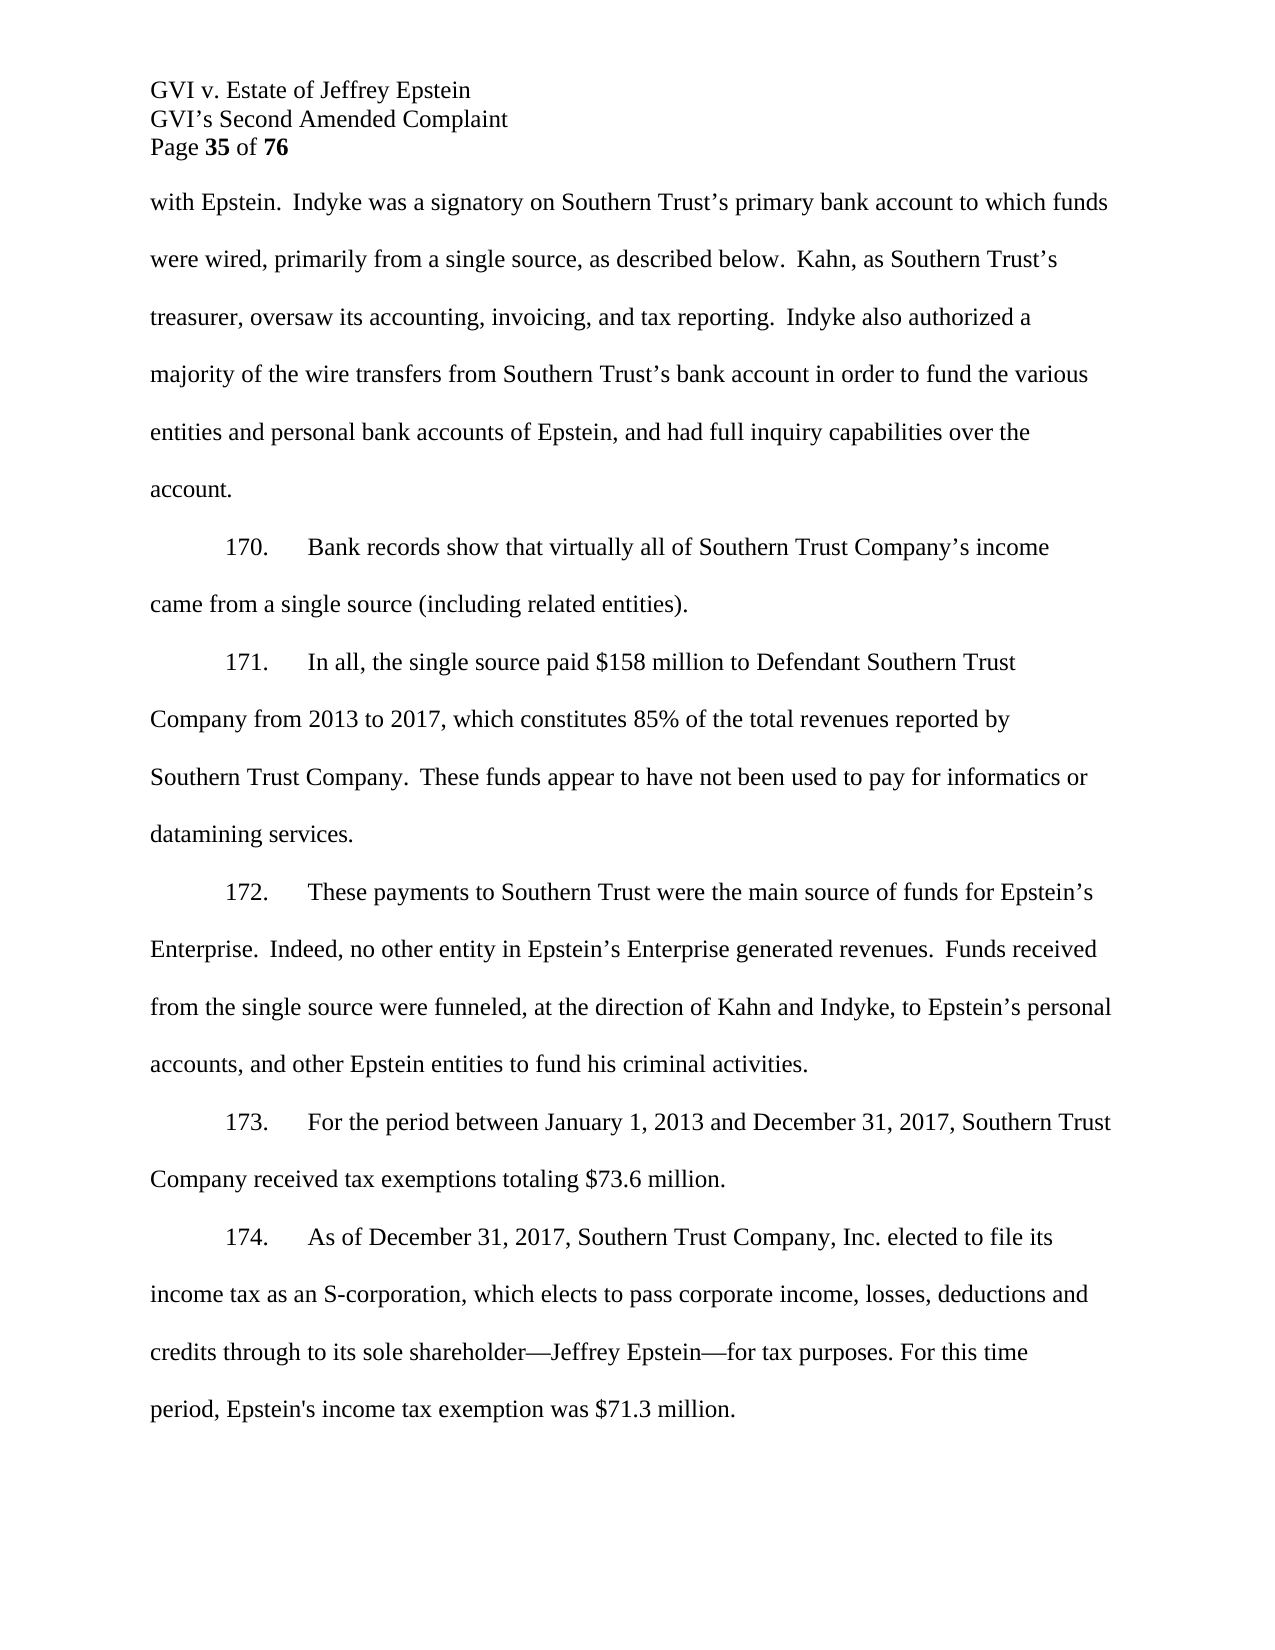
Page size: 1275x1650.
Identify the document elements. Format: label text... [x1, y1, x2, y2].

list For the period between January 1, 2013 and December 31, 2017, Southern Trust Company received tax exemptions totaling $73.6 million. [150, 1107, 1111, 1193]
list Bank records show that virtually all of Southern Trust Company’s income came from a single source (including related entities). [150, 532, 1093, 618]
text majority of the wire transfers from Southern Trust’s bank account in order to fund the various entities and personal bank accounts of Epstein, and had full inquiry capabilities over the account. [150, 359, 1091, 503]
list These payments to Southern Trust were the main source of funds for Epstein’s Enterprise. Indeed, no other entity in Epstein’s Enterprise generated revenues. Funds received from the single source were funneled, at the direction of Kahn and Indyke, to Epstein’s personal accounts, and other Epstein entities to fund his criminal activities. [150, 877, 1112, 1078]
list In all, the single source paid $158 million to Defendant Southern Trust Company from 2013 to 2017, which constitutes 85% of the total revenues reported by Southern Trust Company. These funds appear to have not been used to pay for informatics or datamining services. [150, 647, 1103, 848]
list As of December 31, 2017, Southern Trust Company, Inc. elected to file its income tax as an S-corporation, which elects to pass corporate income, losses, deductions and credits through to its sole shareholder—Jeffrey Epstein—for tax purposes. For this time period, Epstein's income tax exemption was $71.3 million. [150, 1222, 1103, 1423]
text with Epstein. Indyke was a signatory on Southern Trust’s primary bank account to which funds were wired, primarily from a single source, as described below. Kahn, as Southern Trust’s treasurer, oversaw its accounting, invoicing, and tax reporting. Indyke also authorized a [150, 187, 1125, 330]
